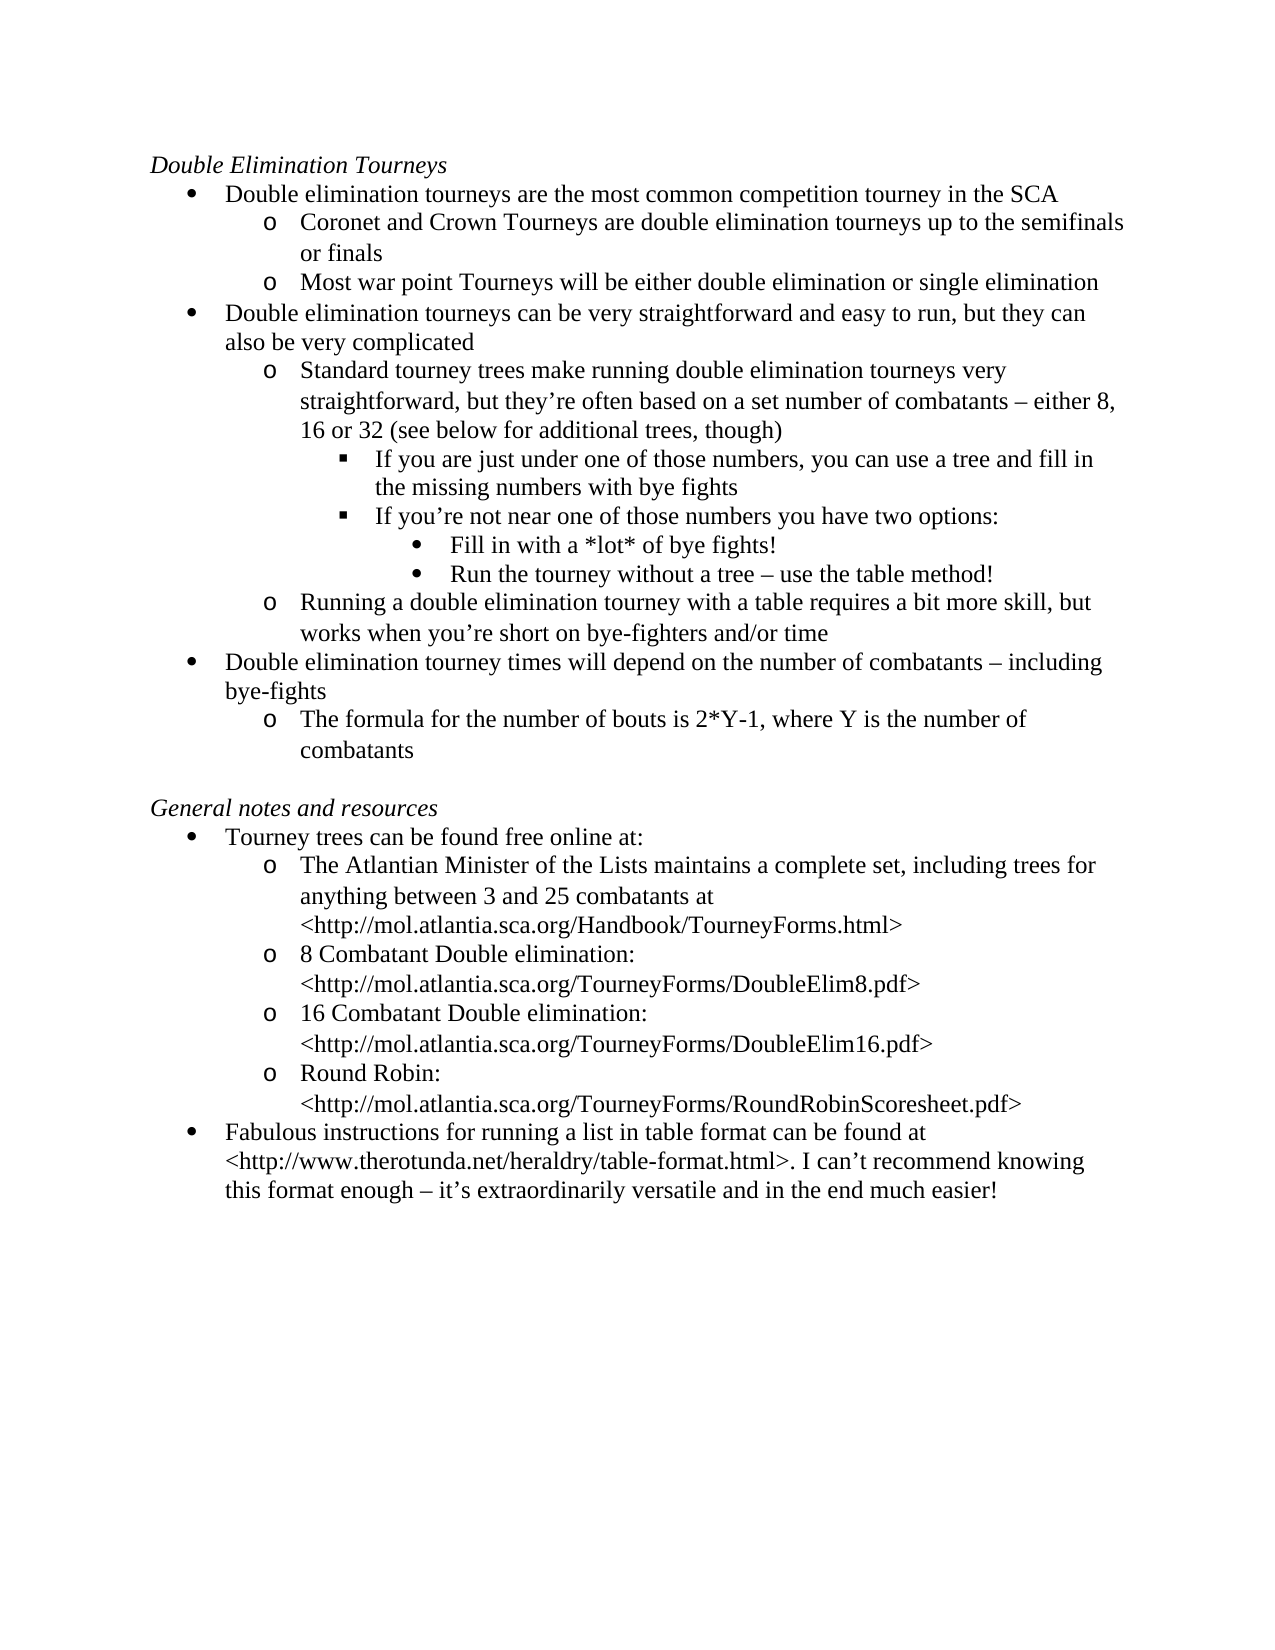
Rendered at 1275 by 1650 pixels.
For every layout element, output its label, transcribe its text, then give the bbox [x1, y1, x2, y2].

list Coronet and Crown Tourneys are double elimination tourneys up to the semifinals or finals [262, 207, 1125, 267]
list If you are just under one of those numbers, you can use a tree and fill in the missing numbers with bye fights [337, 444, 1125, 501]
list Double elimination tourneys are the most common competition tourney in the SCA [187, 179, 1125, 207]
list Standard tourney trees make running double elimination tourneys very straightforward, but they’re often based on a set number of combatants – either 8, 16 or 32 (see below for additional trees, though) [262, 355, 1125, 444]
text General notes and resources [150, 793, 1125, 822]
list If you’re not near one of those numbers you have two options: [337, 501, 1125, 530]
list Fabulous instructions for running a list in table format can be found at <http://www.therotunda.net/heraldry/table-format.html>. I can’t recommend knowing this format enough – it’s extraordinarily versatile and in the end much easier! [187, 1117, 1125, 1204]
list 8 Combatant Double elimination: <http://mol.atlantia.sca.org/TourneyForms/DoubleElim8.pdf> [262, 939, 1125, 998]
list The Atlantian Minister of the Lists maintains a complete set, including trees for anything between 3 and 25 combatants at <http://mol.atlantia.sca.org/Handbook/TourneyForms.html> [262, 850, 1125, 939]
list Double elimination tourney times will depend on the number of combatants – including bye-fights [187, 647, 1125, 704]
list 16 Combatant Double elimination: <http://mol.atlantia.sca.org/TourneyForms/DoubleElim16.pdf> [262, 998, 1125, 1058]
list Tourney trees can be found free online at: [187, 822, 1125, 850]
list Run the tourney without a tree – use the table method! [412, 559, 1125, 587]
list The formula for the number of bouts is 2*Y-1, where Y is the number of combatants [262, 704, 1125, 764]
list Double elimination tourneys can be very straightforward and easy to run, but they can also be very complicated [187, 298, 1125, 355]
text Double Elimination Tourneys [150, 150, 1125, 179]
list Running a double elimination tourney with a table requires a bit more skill, but works when you’re short on bye-fighters and/or time [262, 587, 1125, 647]
list Most war point Tourneys will be either double elimination or single elimination [262, 267, 1125, 298]
list Fill in with a *lot* of bye fights! [412, 530, 1125, 559]
list Round Robin: <http://mol.atlantia.sca.org/TourneyForms/RoundRobinScoresheet.pdf> [262, 1058, 1125, 1117]
